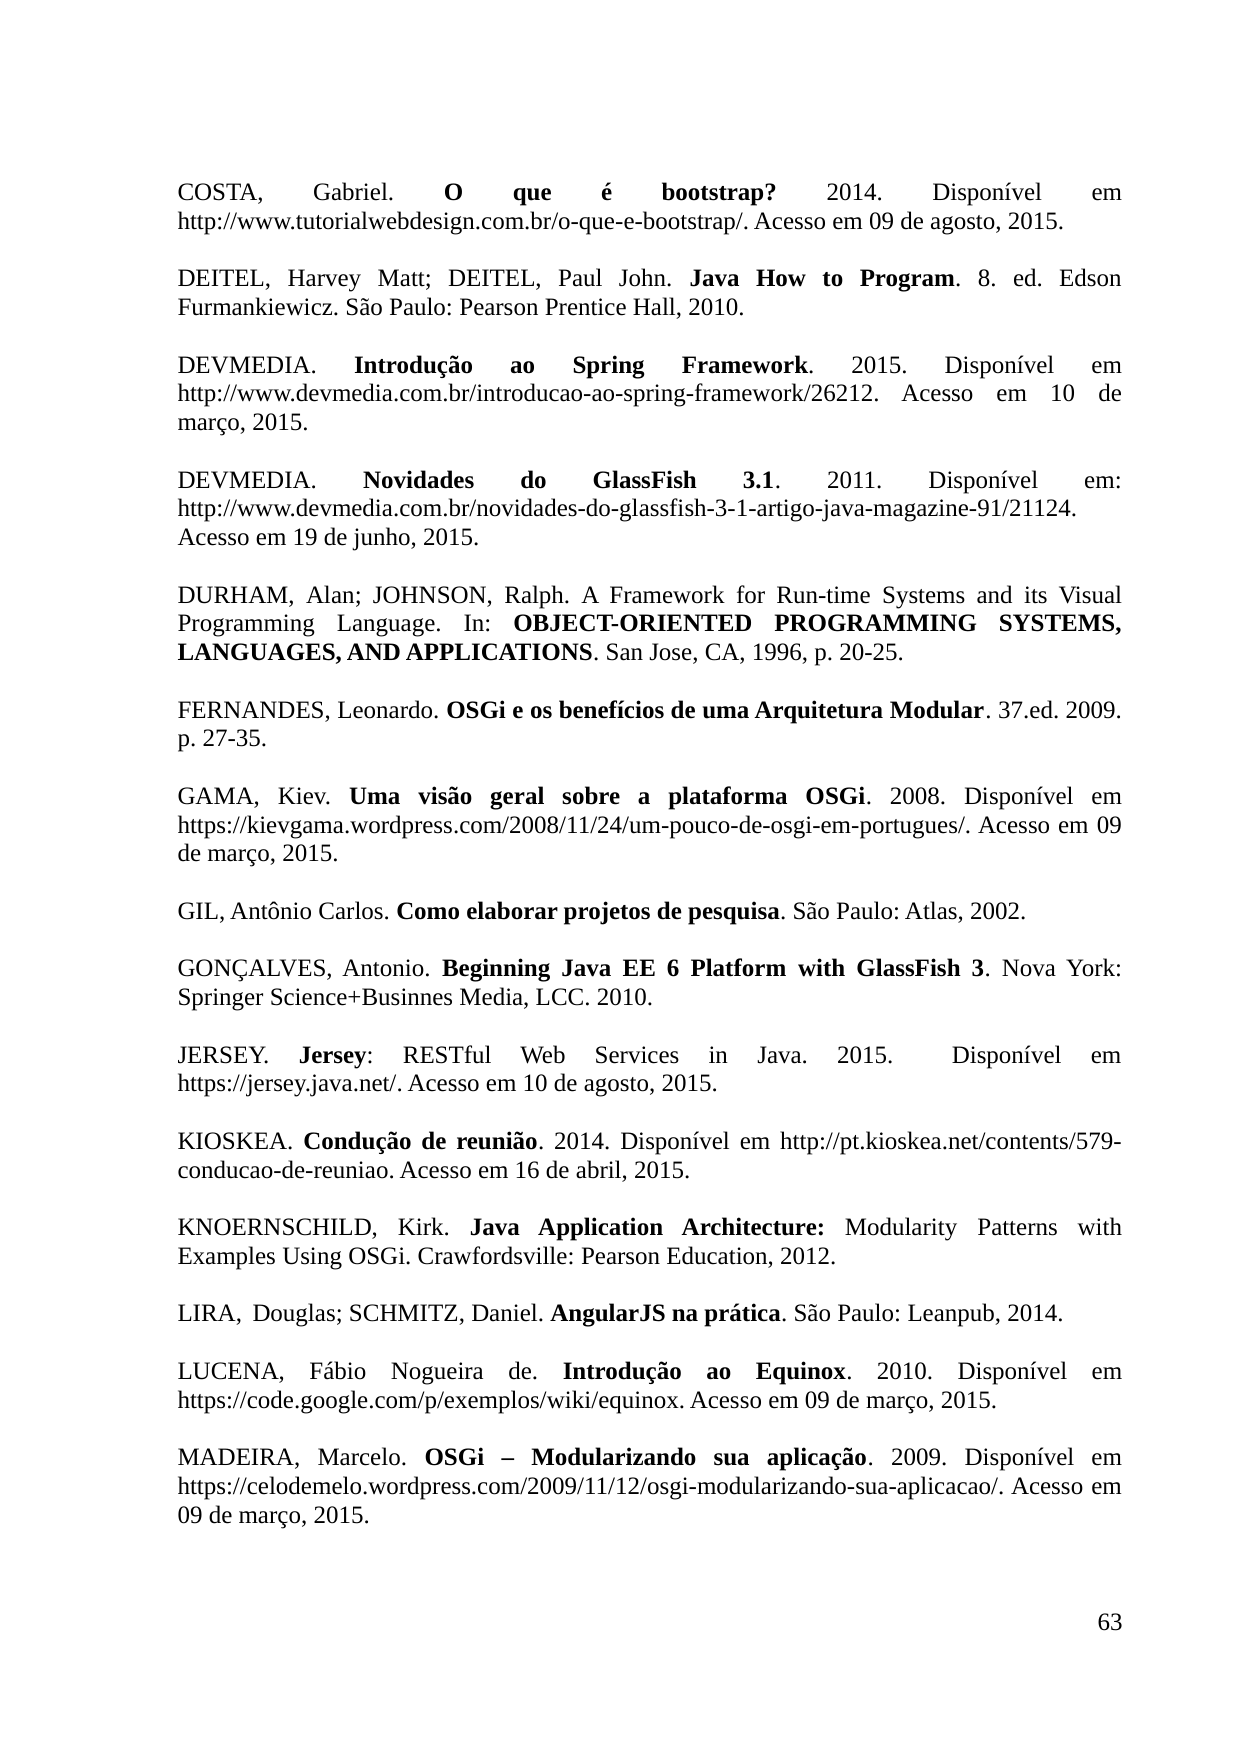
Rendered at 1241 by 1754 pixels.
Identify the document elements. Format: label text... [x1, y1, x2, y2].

text MADEIRA, Marcelo. OSGi – Modularizando sua aplicação. 2009. Disponível em https://celodemelo.wordpress.com/2009/11/12/osgi-modularizando-sua-aplicacao/. Acesso em 09 de março, 2015. [177, 1442, 1122, 1528]
text JERSEY. Jersey: RESTful Web Services in Java. 2015. Disponível em https://jersey.java.net/. Acesso em 10 de agosto, 2015. [177, 1040, 1122, 1097]
text DEVMEDIA. Novidades do GlassFish 3.1. 2011. Disponível em: http://www.devmedia.com.br/novidades-do-glassfish-3-1-artigo-java-magazine-91/21124. Acesso em 19 de junho, 2015. [177, 465, 1122, 551]
text DEVMEDIA. Introdução ao Spring Framework. 2015. Disponível em http://www.devmedia.com.br/introducao-ao-spring-framework/26212. Acesso em 10 de março, 2015. [177, 350, 1122, 436]
text KNOERNSCHILD, Kirk. Java Application Architecture: Modularity Patterns with Examples Using OSGi. Crawfordsville: Pearson Education, 2012. [177, 1212, 1122, 1270]
text GAMA, Kiev. Uma visão geral sobre a plataforma OSGi. 2008. Disponível em https://kievgama.wordpress.com/2008/11/24/um-pouco-de-osgi-em-portugues/. Acesso em 09 de março, 2015. [177, 781, 1122, 867]
text GONÇALVES, Antonio. Beginning Java EE 6 Platform with GlassFish 3. Nova York: Springer Science+Businnes Media, LCC. 2010. [177, 953, 1122, 1011]
text DURHAM, Alan; JOHNSON, Ralph. A Framework for Run-time Systems and its Visual Programming Language. In: OBJECT-ORIENTED PROGRAMMING SYSTEMS, LANGUAGES, AND APPLICATIONS. San Jose, CA, 1996, p. 20-25. [177, 580, 1122, 666]
text FERNANDES, Leonardo. OSGi e os benefícios de uma Arquitetura Modular. 37.ed. 2009. p. 27-35. [177, 695, 1122, 752]
text LIRA, Douglas; Schmitz, Daniel. AngularJS na prática. São Paulo: Leanpub, 2014. [177, 1298, 1122, 1327]
text DEITEL, Harvey Matt; DEITEL, Paul John. Java How to Program. 8. ed. Edson Furmankiewicz. São Paulo: Pearson Prentice Hall, 2010. [177, 263, 1122, 321]
text KIOSKEA. Condução de reunião. 2014. Disponível em http://pt.kioskea.net/contents/579-conducao-de-reuniao. Acesso em 16 de abril, 2015. [177, 1126, 1122, 1183]
text LUCENA, Fábio Nogueira de. Introdução ao Equinox. 2010. Disponível em https://code.google.com/p/exemplos/wiki/equinox. Acesso em 09 de março, 2015. [177, 1356, 1122, 1413]
text COSTA, Gabriel. O que é bootstrap? 2014. Disponível em http://www.tutorialwebdesign.com.br/o-que-e-bootstrap/. Acesso em 09 de agosto, 2015. [177, 177, 1122, 235]
text GIL, Antônio Carlos. Como elaborar projetos de pesquisa. São Paulo: Atlas, 2002. [177, 896, 1122, 925]
